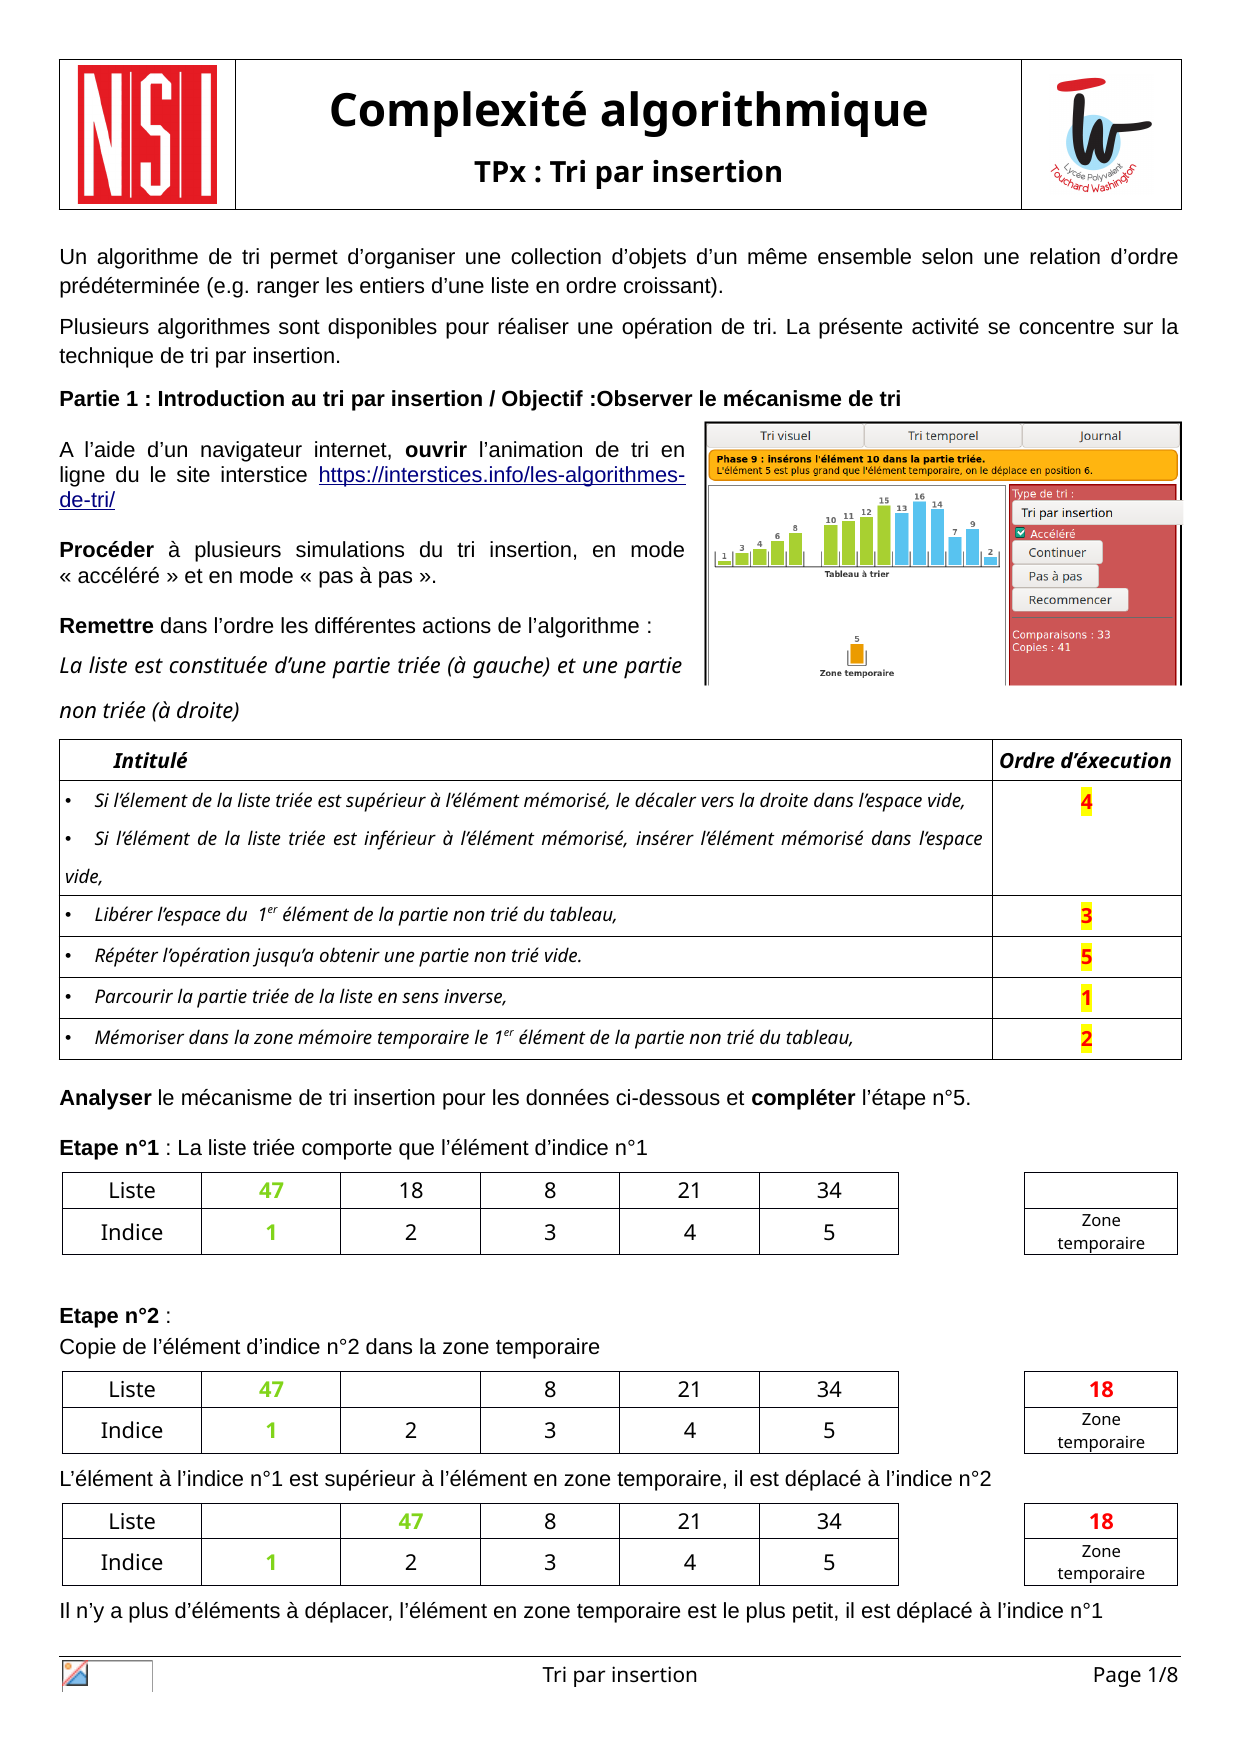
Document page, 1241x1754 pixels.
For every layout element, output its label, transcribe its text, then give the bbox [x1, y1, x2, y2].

table_cell 3 [993, 896, 1181, 936]
table_cell Zone temporaire [1025, 1209, 1177, 1254]
table_cell Libérer l’espace du 1er élément de la partie non trié du tableau, [60, 896, 992, 936]
table_cell 1 [202, 1209, 340, 1254]
table_cell 4 [620, 1209, 759, 1254]
table_cell Zone temporaire [1025, 1408, 1177, 1453]
table_header Complexité algorithmique TPx : Tri par insertion [236, 60, 1021, 209]
table_header Liste [63, 1504, 201, 1538]
table_header 21 [620, 1372, 759, 1407]
table_cell 1 [202, 1539, 340, 1585]
table_cell Répéter l’opération jusqu’a obtenir une partie non trié vide. [60, 937, 992, 977]
table_header 47 [202, 1173, 340, 1208]
text Un algorithme de tri permet d’organiser une collection d’objets d’un même ensemble selon une relation d’ordre prédéterminée (e.g. ranger les entiers d’une liste en ordre croissant). [59, 244, 1181, 298]
text Copie de l’élément d’indice n°2 dans la zone temporaire [59, 1334, 1181, 1359]
table_header 47 [202, 1372, 340, 1407]
table_cell [899, 1538, 1024, 1585]
table_cell 3 [481, 1209, 619, 1254]
table_header [899, 1371, 1024, 1407]
table_header [1022, 60, 1181, 209]
table_cell 2 [341, 1539, 480, 1585]
table_header 8 [481, 1504, 619, 1538]
table_cell 1 [993, 978, 1181, 1018]
table_cell 5 [993, 937, 1181, 977]
table_cell 5 [760, 1539, 898, 1585]
table_cell 1 [202, 1408, 340, 1453]
text Plusieurs algorithmes sont disponibles pour réaliser une opération de tri. La présente activité se concentre sur la technique de tri par insertion. [59, 314, 1181, 368]
table_header [202, 1504, 340, 1538]
table_cell [899, 1407, 1024, 1453]
table_header Liste [63, 1372, 201, 1407]
table_cell 2 [341, 1209, 480, 1254]
table_cell Parcourir la partie triée de la liste en sens inverse, [60, 978, 992, 1018]
table_header 8 [481, 1372, 619, 1407]
picture [1048, 74, 1154, 195]
table_header Intitulé [60, 740, 992, 780]
table_header 8 [481, 1173, 619, 1208]
text Remettre dans l’ordre les différentes actions de l’algorithme : [59, 613, 703, 638]
text Etape n°1 : La liste triée comporte que l’élément d’indice n°1 [59, 1135, 1181, 1160]
table_header 34 [760, 1173, 898, 1208]
table_header 21 [620, 1173, 759, 1208]
table_cell Mémoriser dans la zone mémoire temporaire le 1er élément de la partie non trié du tableau, [60, 1019, 992, 1058]
table_cell 4 [993, 781, 1181, 895]
text Il n’y a plus d’éléments à déplacer, l’élément en zone temporaire est le plus petit, il est déplacé à l’indice n°1 [59, 1597, 1181, 1623]
table_header 21 [620, 1504, 759, 1538]
text Etape n°2 : [59, 1303, 1181, 1328]
table_cell 2 [341, 1408, 480, 1453]
table_cell Zone temporaire [1025, 1539, 1177, 1585]
table_cell 5 [760, 1408, 898, 1453]
table_cell Indice [63, 1408, 201, 1453]
table_cell 3 [481, 1539, 619, 1585]
table_header 18 [1025, 1372, 1177, 1407]
text A l’aide d’un navigateur internet, ouvrir l’animation de tri en ligne du le site interstice https://interstices.info/les-algorithmes-de-tri/ [59, 437, 703, 512]
table_header [899, 1503, 1024, 1538]
table_cell 4 [620, 1408, 759, 1453]
text L’élément à l’indice n°1 est supérieur à l’élément en zone temporaire, il est déplacé à l’indice n°2 [59, 1466, 1181, 1491]
table_header [341, 1372, 480, 1407]
table_header Ordre d’éxecution [993, 740, 1181, 780]
table_cell 5 [760, 1209, 898, 1254]
table_header Liste [63, 1173, 201, 1208]
table_cell Si l’élement de la liste triée est supérieur à l’élément mémorisé, le décaler vers la droite dans l’espace vide, Si l’élément de la liste triée est inférieur à l’élément mémorisé, insérer l’élément mémorisé dans l’espace vide, [60, 781, 992, 895]
table_cell Indice [63, 1209, 201, 1254]
table_header 18 [341, 1173, 480, 1208]
table_header [1025, 1173, 1177, 1208]
table_header [899, 1172, 1024, 1208]
text Analyser le mécanisme de tri insertion pour les données ci-dessous et compléter l’étape n°5. [59, 1085, 1181, 1110]
text La liste est constituée d’une partie triée (à gauche) et une partie non triée (à droite) [59, 650, 1181, 724]
picture [703, 421, 1184, 687]
table_cell 4 [620, 1539, 759, 1585]
table_header 34 [760, 1372, 898, 1407]
table_header 18 [1025, 1504, 1177, 1538]
text Procéder à plusieurs simulations du tri insertion, en mode « accéléré » et en mode « pas à pas ». [59, 537, 703, 588]
table_cell 3 [481, 1408, 619, 1453]
table_cell [899, 1208, 1024, 1254]
table_cell Indice [63, 1539, 201, 1585]
table_header 34 [760, 1504, 898, 1538]
table_header [60, 60, 235, 209]
table_cell 2 [993, 1019, 1181, 1058]
text Partie 1 : Introduction au tri par insertion / Objectif :Observer le mécanisme de tri [59, 386, 1181, 411]
table_header 47 [341, 1504, 480, 1538]
